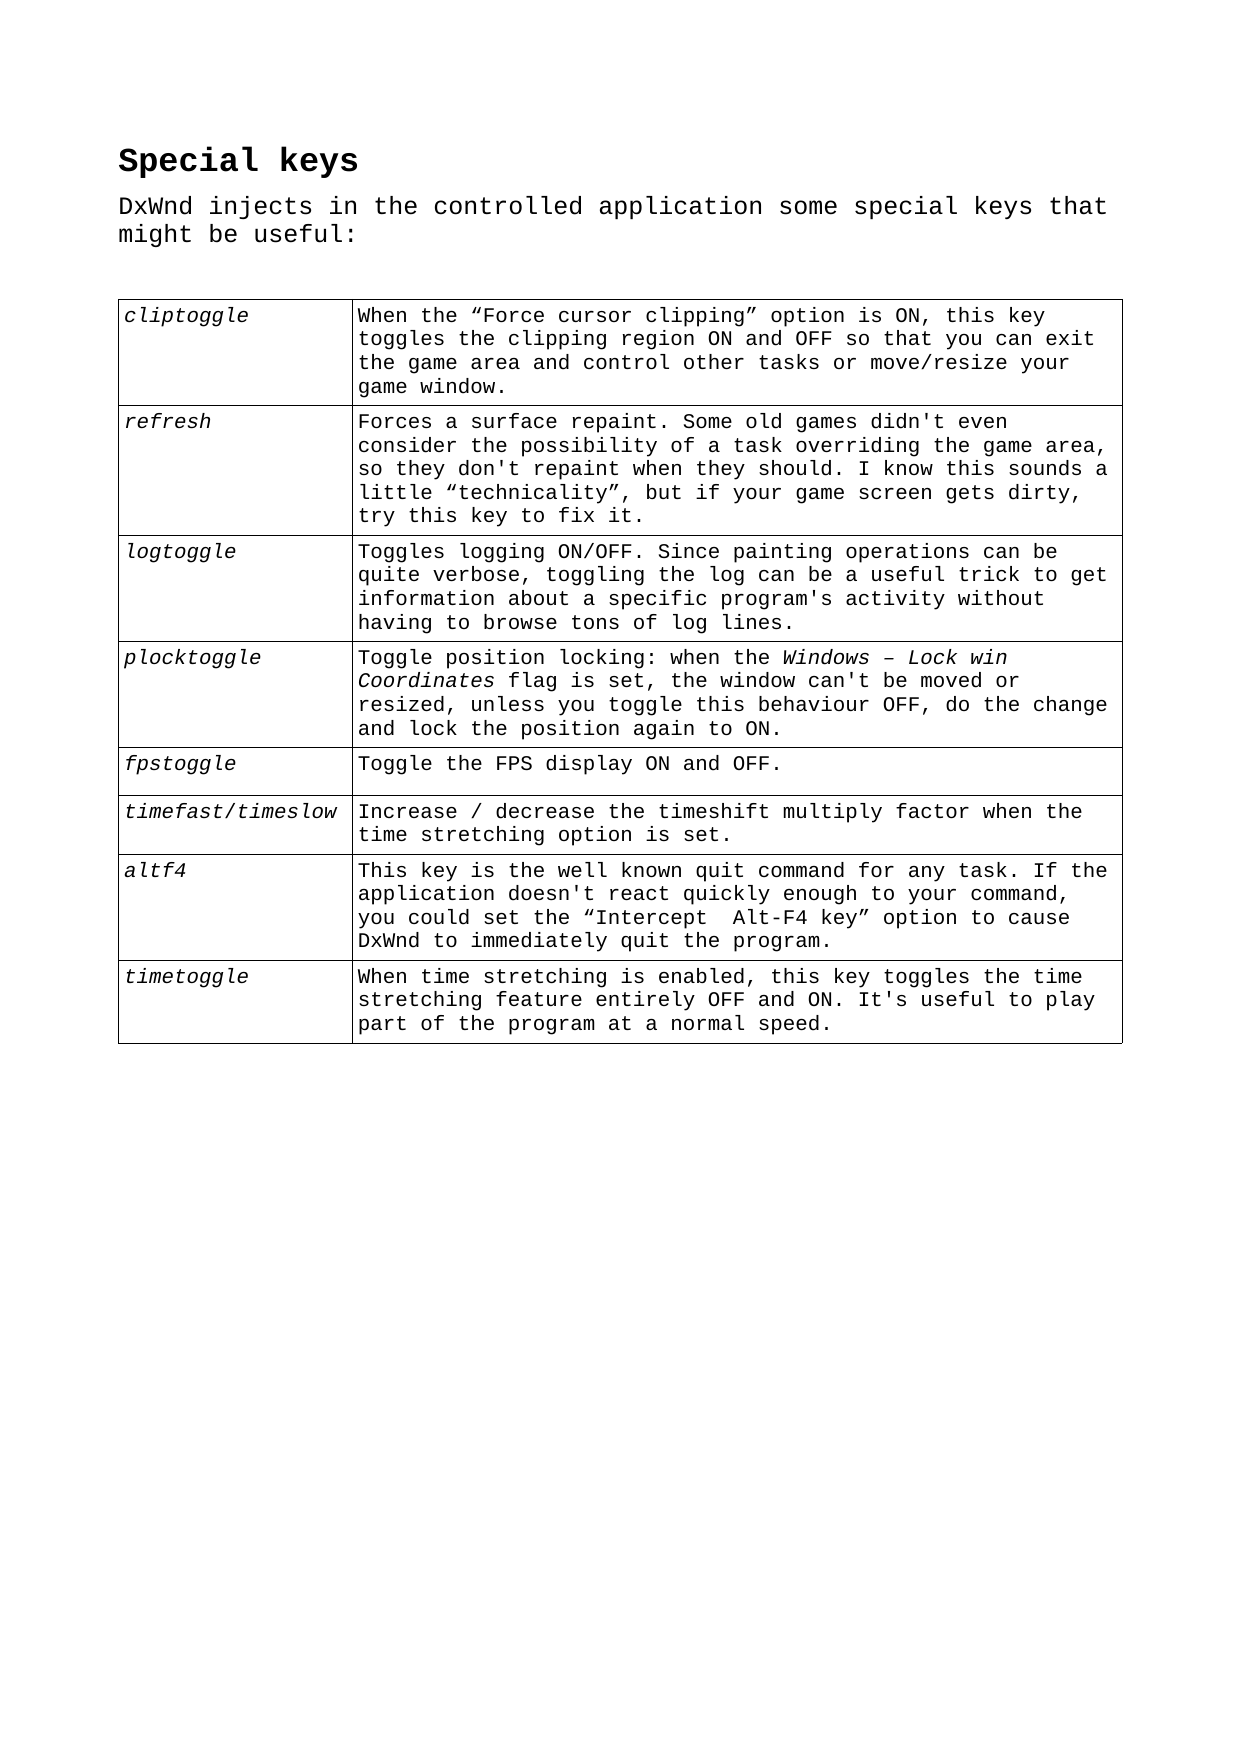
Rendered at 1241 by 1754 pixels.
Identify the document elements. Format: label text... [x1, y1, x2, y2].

table_cell This key is the well known quit command for any task. If the application doesn't react quickly enough to your command, you could set the “Intercept Alt-F4 key” option to cause DxWnd to immediately quit the program. [353, 855, 1122, 960]
table_cell logtoggle [119, 536, 352, 641]
table_cell Toggles logging ON/OFF. Since painting operations can be quite verbose, toggling the log can be a useful trick to get information about a specific program's activity without having to browse tons of log lines. [353, 536, 1122, 641]
table_header When the “Force cursor clipping” option is ON, this key toggles the clipping region ON and OFF so that you can exit the game area and control other tasks or move/resize your game window. [353, 300, 1122, 405]
table_cell When time stretching is enabled, this key toggles the time stretching feature entirely OFF and ON. It's useful to play part of the program at a normal speed. [353, 961, 1122, 1042]
table_cell timefast/timeslow [119, 796, 352, 854]
table_cell fpstoggle [119, 748, 352, 795]
table_cell Increase / decrease the timeshift multiply factor when the time stretching option is set. [353, 796, 1122, 854]
table_cell timetoggle [119, 961, 352, 1042]
text DxWnd injects in the controlled application some special keys that might be useful: [118, 194, 1122, 250]
table_cell Toggle the FPS display ON and OFF. [353, 748, 1122, 795]
table_cell Toggle position locking: when the Windows – Lock win Coordinates flag is set, the window can't be moved or resized, unless you toggle this behaviour OFF, do the change and lock the position again to ON. [353, 642, 1122, 747]
subtitle Special keys [118, 143, 1122, 181]
table_header cliptoggle [119, 300, 352, 405]
table_cell refresh [119, 406, 352, 535]
table_cell Forces a surface repaint. Some old games didn't even consider the possibility of a task overriding the game area, so they don't repaint when they should. I know this sounds a little “technicality”, but if your game screen gets dirty, try this key to fix it. [353, 406, 1122, 535]
table_cell altf4 [119, 855, 352, 960]
table_cell plocktoggle [119, 642, 352, 747]
